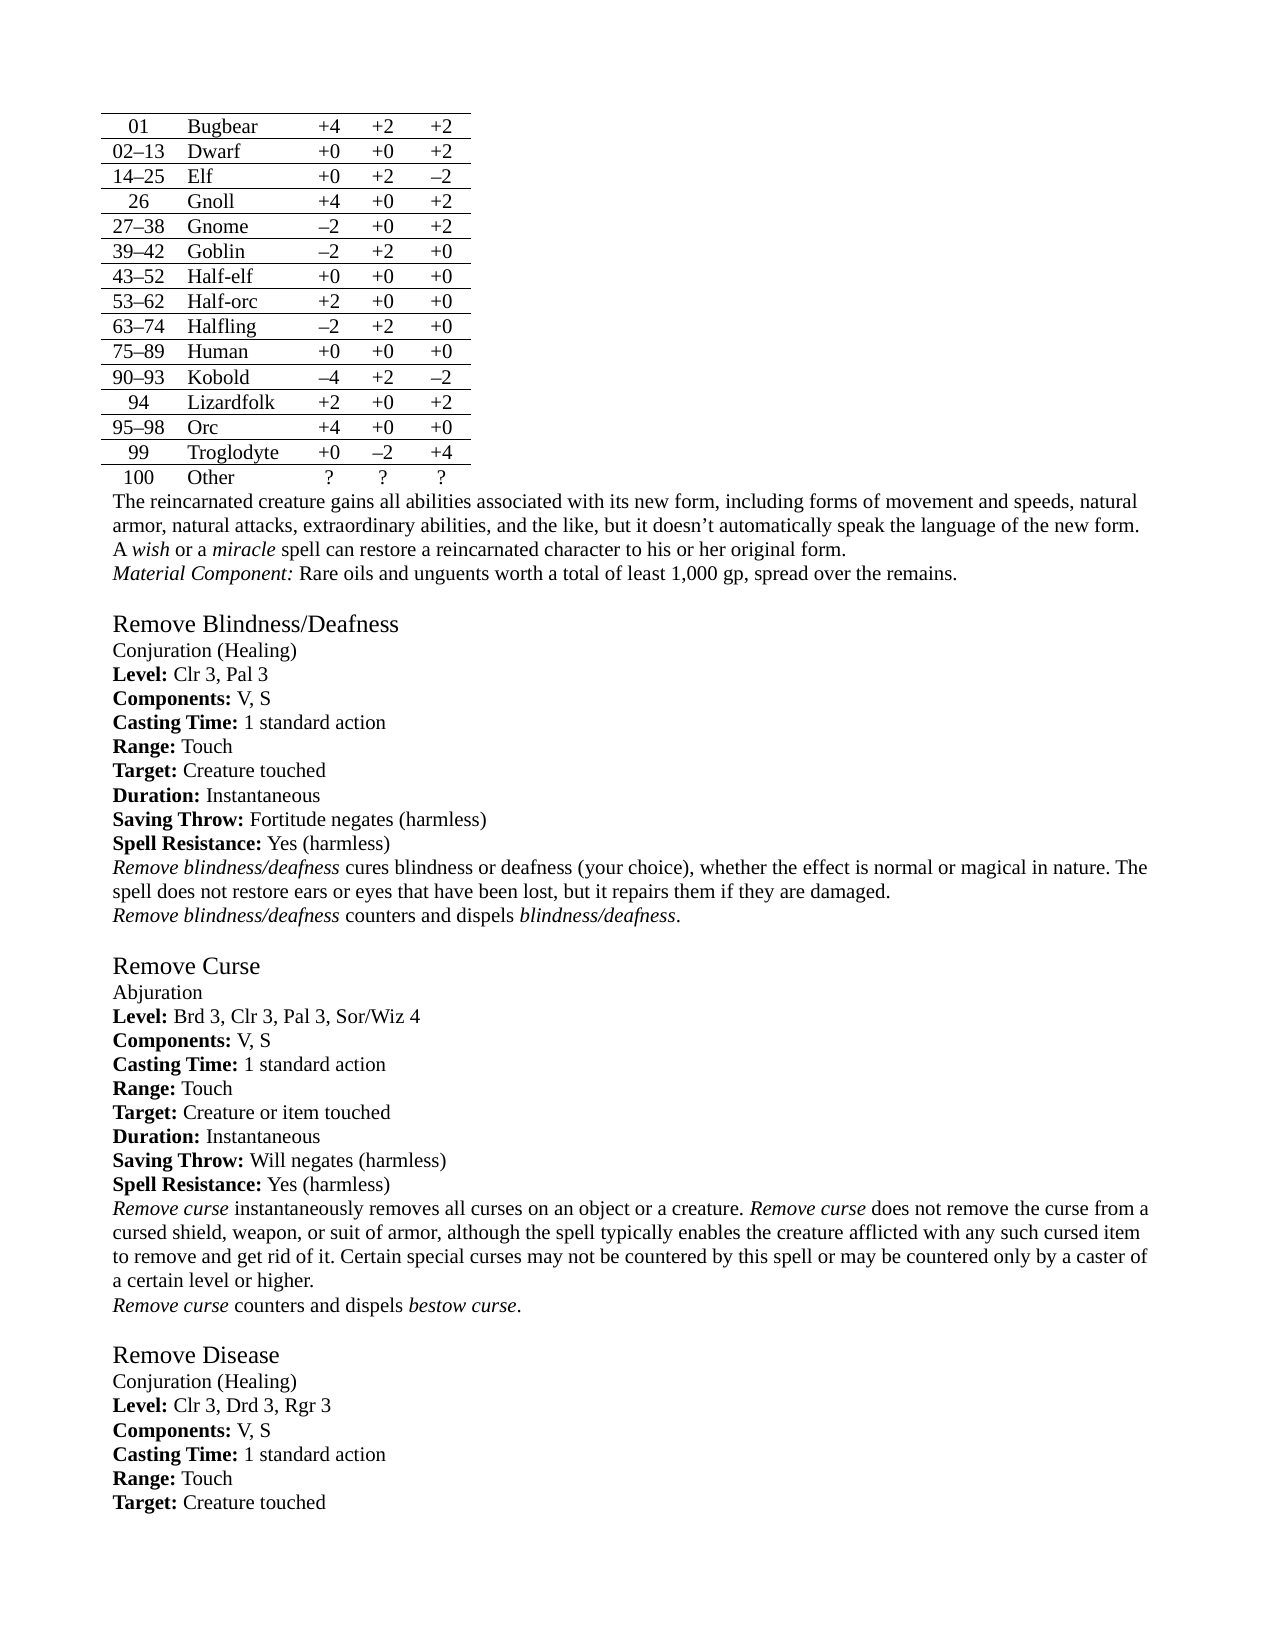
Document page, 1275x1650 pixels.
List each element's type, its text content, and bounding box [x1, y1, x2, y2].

table_cell Gnoll [176, 189, 304, 213]
text Saving Throw: Will negates (harmless) [112, 1148, 1162, 1172]
table_cell +0 [304, 440, 354, 464]
table_cell +0 [411, 415, 471, 439]
table_cell +2 [354, 164, 411, 188]
table_cell –4 [304, 365, 354, 389]
table_cell +0 [354, 214, 411, 238]
table_cell 75–89 [101, 340, 176, 363]
table_cell +2 [411, 189, 471, 213]
text Duration: Instantaneous [112, 1124, 1162, 1148]
text Target: Creature or item touched [112, 1100, 1162, 1124]
text Saving Throw: Fortitude negates (harmless) [112, 807, 1162, 831]
table_cell 02–13 [101, 139, 176, 163]
table_cell –2 [411, 365, 471, 389]
table_cell +0 [304, 164, 354, 188]
table_cell +2 [411, 390, 471, 414]
table_cell +0 [354, 264, 411, 288]
text Components: V, S [112, 686, 1162, 710]
text Duration: Instantaneous [112, 782, 1162, 807]
table_cell +2 [354, 239, 411, 263]
text Range: Touch [112, 1466, 1162, 1490]
table_cell +4 [304, 415, 354, 439]
table_cell ? [354, 465, 411, 489]
table_cell +2 [354, 114, 411, 138]
table_cell –2 [354, 440, 411, 464]
table_cell +0 [411, 289, 471, 313]
table_cell 43–52 [101, 264, 176, 288]
text Casting Time: 1 standard action [112, 710, 1162, 734]
table_cell 99 [101, 440, 176, 464]
text Level: Brd 3, Clr 3, Pal 3, Sor/Wiz 4 [112, 1004, 1162, 1028]
table_cell +4 [304, 189, 354, 213]
table_cell +0 [304, 340, 354, 363]
table_cell +0 [304, 264, 354, 288]
table_cell Orc [176, 415, 304, 439]
text Range: Touch [112, 734, 1162, 758]
table_cell +2 [411, 139, 471, 163]
table_cell ? [411, 465, 471, 489]
table_cell 95–98 [101, 415, 176, 439]
text Target: Creature touched [112, 758, 1162, 782]
text Remove curse instantaneously removes all curses on an object or a creature. Remove curse does not remove the curse from a cursed shield, weapon, or suit of armor, although the spell typically enables the creature afflicted with any such cursed item to remove and get rid of it. Certain special curses may not be countered by this spell or may be countered only by a caster of a certain level or higher. [112, 1196, 1162, 1292]
table_cell Lizardfolk [176, 390, 304, 414]
table_cell +0 [354, 289, 411, 313]
table_cell Elf [176, 164, 304, 188]
table_cell +2 [411, 214, 471, 238]
table_cell –2 [411, 164, 471, 188]
text Target: Creature touched [112, 1490, 1162, 1514]
table_cell 01 [101, 114, 176, 138]
table_cell +4 [411, 440, 471, 464]
table_cell Troglodyte [176, 440, 304, 464]
text Remove blindness/deafness counters and dispels blindness/deafness. [112, 903, 1162, 927]
table_cell Kobold [176, 365, 304, 389]
table_cell 90–93 [101, 365, 176, 389]
text Range: Touch [112, 1076, 1162, 1100]
table_cell +0 [411, 340, 471, 363]
table_cell +0 [304, 139, 354, 163]
table_cell ? [304, 465, 354, 489]
table_cell Half-orc [176, 289, 304, 313]
text Abjuration [112, 980, 1162, 1004]
table_cell 39–42 [101, 239, 176, 263]
text Level: Clr 3, Pal 3 [112, 662, 1162, 686]
text Conjuration (Healing) [112, 638, 1162, 662]
text Level: Clr 3, Drd 3, Rgr 3 [112, 1393, 1162, 1417]
table_cell 100 [101, 465, 176, 489]
table_cell –2 [304, 314, 354, 338]
table_cell +2 [354, 314, 411, 338]
table_cell –2 [304, 239, 354, 263]
text Material Component: Rare oils and unguents worth a total of least 1,000 gp, spread over the remains. [112, 561, 1162, 585]
table_cell +2 [304, 289, 354, 313]
table_cell Half-elf [176, 264, 304, 288]
table_cell Goblin [176, 239, 304, 263]
text Spell Resistance: Yes (harmless) [112, 1172, 1162, 1196]
table_cell 94 [101, 390, 176, 414]
table_cell +2 [304, 390, 354, 414]
table_cell +2 [411, 114, 471, 138]
text Conjuration (Healing) [112, 1369, 1162, 1393]
table_cell Other [176, 465, 304, 489]
text A wish or a miracle spell can restore a reincarnated character to his or her original form. [112, 537, 1162, 561]
table_cell +4 [304, 114, 354, 138]
text Casting Time: 1 standard action [112, 1052, 1162, 1076]
table_cell 14–25 [101, 164, 176, 188]
text The reincarnated creature gains all abilities associated with its new form, including forms of movement and speeds, natural armor, natural attacks, extraordinary abilities, and the like, but it doesn’t automatically speak the language of the new form. [112, 489, 1162, 537]
table_cell +0 [354, 390, 411, 414]
table_cell Human [176, 340, 304, 363]
text Casting Time: 1 standard action [112, 1442, 1162, 1466]
text Remove Blindness/Deafness [112, 609, 1162, 638]
table_cell 27–38 [101, 214, 176, 238]
table_cell +0 [411, 314, 471, 338]
table_cell +0 [354, 415, 411, 439]
table_cell +0 [354, 189, 411, 213]
table_cell Gnome [176, 214, 304, 238]
table_cell 26 [101, 189, 176, 213]
text Components: V, S [112, 1417, 1162, 1442]
table_cell +0 [411, 264, 471, 288]
table_cell Dwarf [176, 139, 304, 163]
table_cell 63–74 [101, 314, 176, 338]
table_cell –2 [304, 214, 354, 238]
table_cell Bugbear [176, 114, 304, 138]
table_cell 53–62 [101, 289, 176, 313]
table_cell +0 [411, 239, 471, 263]
table_cell +2 [354, 365, 411, 389]
text Remove curse counters and dispels bestow curse. [112, 1292, 1162, 1317]
text Remove Curse [112, 951, 1162, 980]
text Components: V, S [112, 1028, 1162, 1052]
table_cell +0 [354, 340, 411, 363]
text Remove Disease [112, 1341, 1162, 1369]
table_cell Halfling [176, 314, 304, 338]
text Remove blindness/deafness cures blindness or deafness (your choice), whether the effect is normal or magical in nature. The spell does not restore ears or eyes that have been lost, but it repairs them if they are damaged. [112, 855, 1162, 903]
text Spell Resistance: Yes (harmless) [112, 831, 1162, 855]
table_cell +0 [354, 139, 411, 163]
